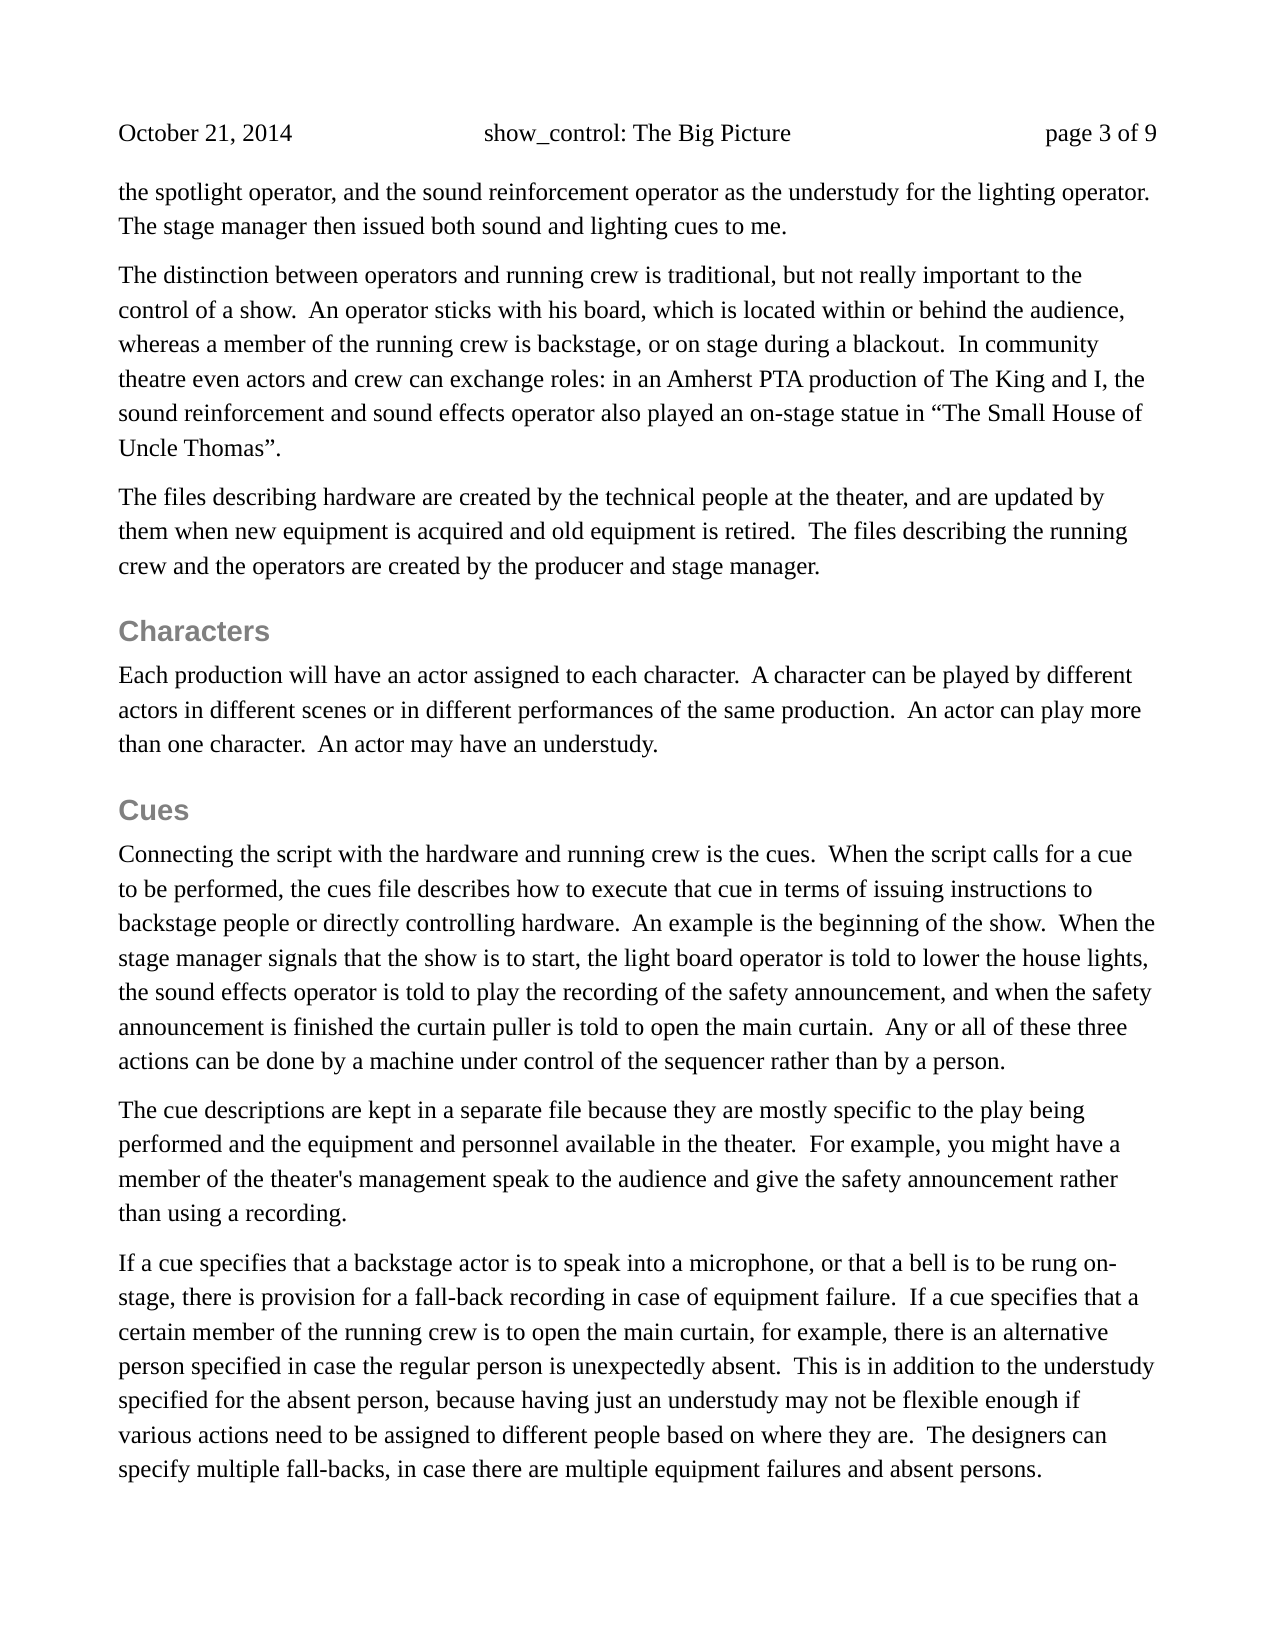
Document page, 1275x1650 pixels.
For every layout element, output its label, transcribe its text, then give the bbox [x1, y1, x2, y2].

subtitle Characters [118, 614, 1157, 648]
text Each production will have an actor assigned to each character. A character can be played by different actors in different scenes or in different performances of the same production. An actor can play more than one character. An actor may have an understudy. [118, 661, 1157, 758]
text Connecting the script with the hardware and running crew is the cues. When the script calls for a cue to be performed, the cues file describes how to execute that cue in terms of issuing instructions to backstage people or directly controlling hardware. An example is the beginning of the show. When the stage manager signals that the show is to start, the light board operator is told to lower the house lights, the sound effects operator is told to play the recording of the safety announcement, and when the safety announcement is finished the curtain puller is told to open the main curtain. Any or all of these three actions can be done by a machine under control of the sequencer rather than by a person. [118, 839, 1157, 1075]
text the spotlight operator, and the sound reinforcement operator as the understudy for the lighting operator. The stage manager then issued both sound and lighting cues to me. [118, 177, 1157, 240]
text The cue descriptions are kept in a separate file because they are mostly specific to the play being performed and the equipment and personnel available in the theater. For example, you might have a member of the theater's management speak to the audience and give the safety announcement rather than using a recording. [118, 1095, 1157, 1227]
text The distinction between operators and running crew is traditional, but not really important to the control of a show. An operator sticks with his board, which is located within or behind the audience, whereas a member of the running crew is backstage, or on stage during a blackout. In community theatre even actors and crew can exchange roles: in an Amherst PTA production of The King and I, the sound reinforcement and sound effects operator also played an on-stage statue in “The Small House of Uncle Thomas”. [118, 260, 1157, 462]
text The files describing hardware are created by the technical people at the theater, and are updated by them when new equipment is acquired and old equipment is retired. The files describing the running crew and the operators are created by the producer and stage manager. [118, 482, 1157, 579]
text If a cue specifies that a backstage actor is to speak into a microphone, or that a bell is to be rung on-stage, there is provision for a fall-back recording in case of equipment failure. If a cue specifies that a certain member of the running crew is to open the main curtain, for example, there is an alternative person specified in case the regular person is unexpectedly absent. This is in addition to the understudy specified for the absent person, because having just an understudy may not be flexible enough if various actions need to be assigned to different people based on where they are. The designers can specify multiple fall-backs, in case there are multiple equipment failures and absent persons. [118, 1248, 1157, 1483]
subtitle Cues [118, 793, 1157, 827]
